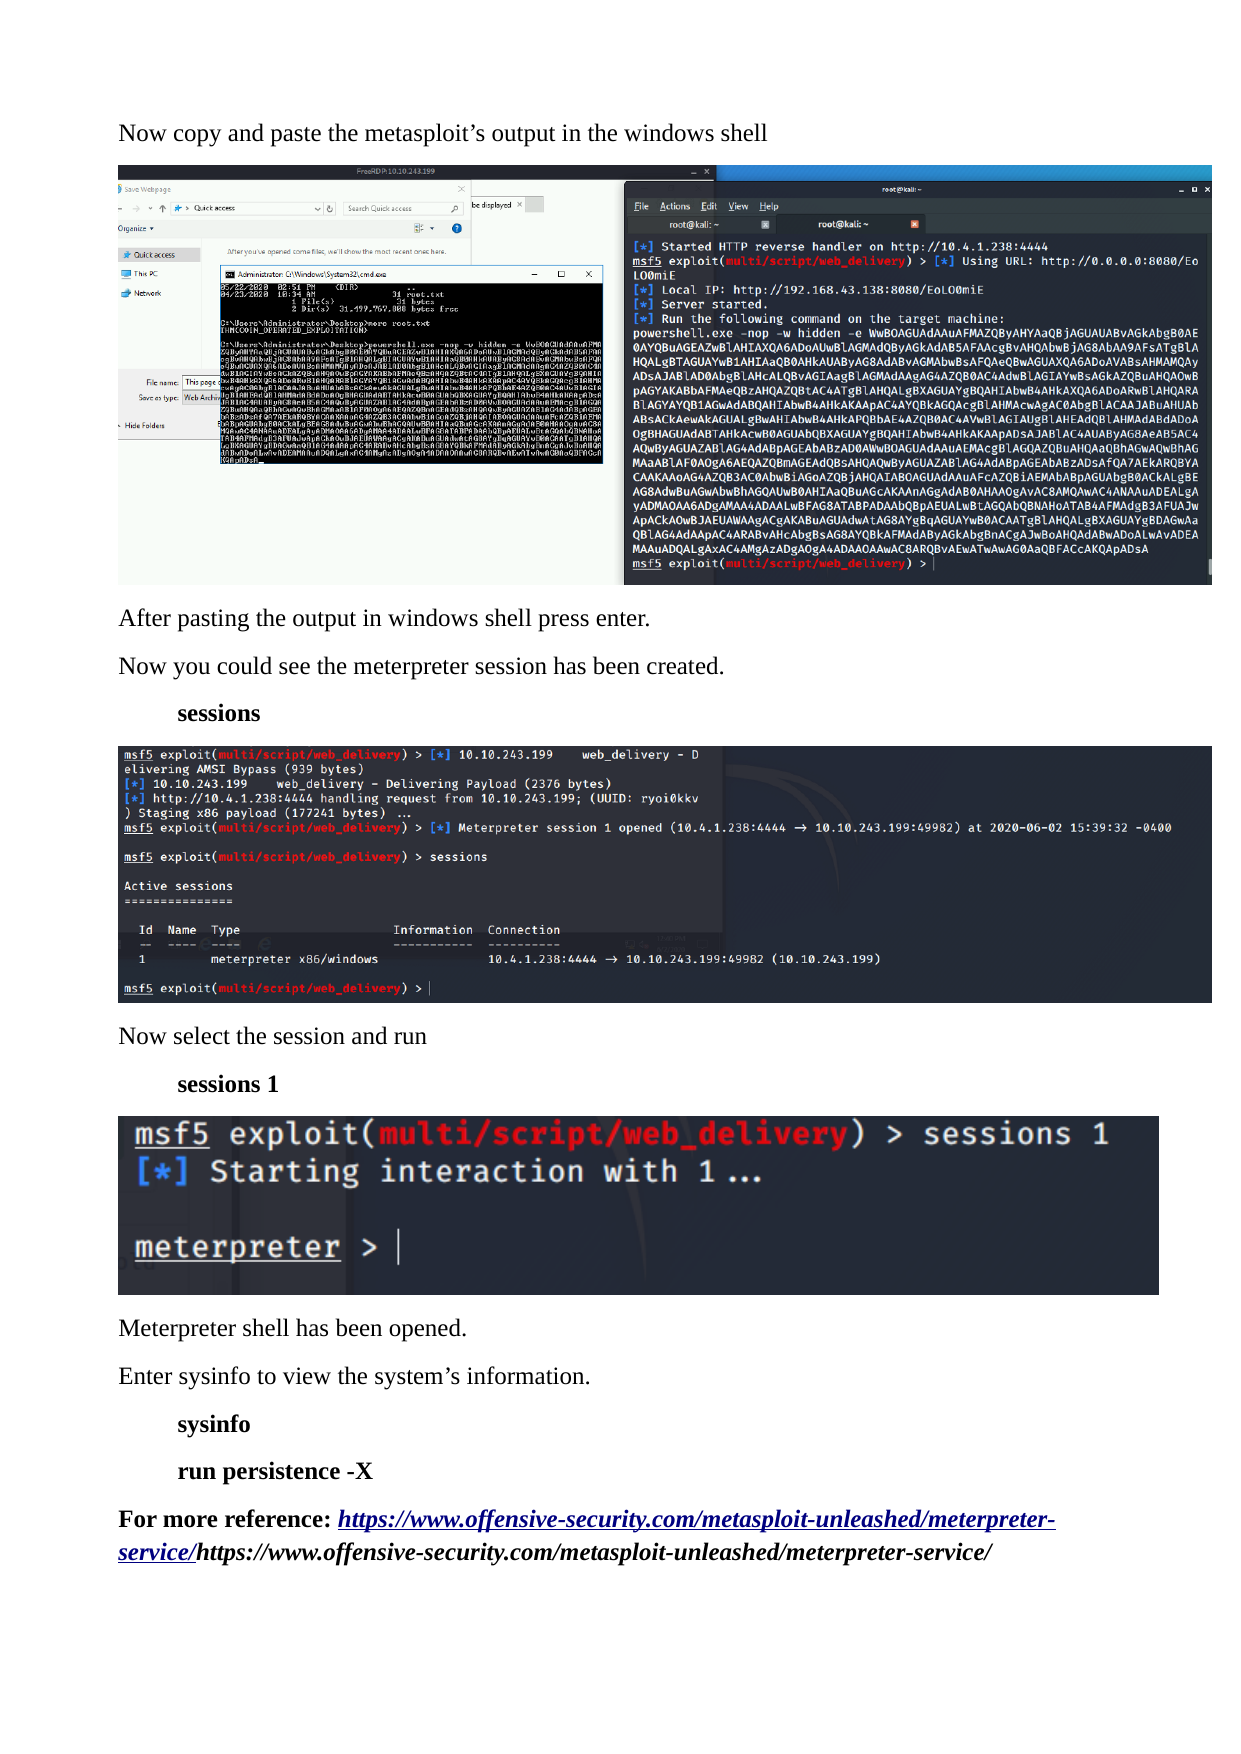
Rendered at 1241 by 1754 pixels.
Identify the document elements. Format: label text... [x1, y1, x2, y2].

text sysinfo [177, 1409, 1063, 1437]
text run persistence -X [177, 1456, 1063, 1485]
text Enter sysinfo to view the system’s information. [118, 1361, 1122, 1390]
text For more reference: https://www.offensive-security.com/metasploit-unleashed/meterpreter-service/https://www.offensive-security.com/metasploit-unleashed/meterpreter-service/ [118, 1504, 1122, 1566]
text After pasting the output in windows shell press enter. [118, 603, 1122, 632]
text Meterpreter shell has been opened. [118, 1313, 1122, 1342]
text Now you could see the meterpreter session has been created. [118, 651, 1122, 680]
picture [118, 746, 1212, 1003]
text sessions [177, 698, 1063, 727]
text sessions 1 [177, 1069, 1063, 1098]
picture [118, 165, 1212, 585]
text Now copy and paste the metasploit’s output in the windows shell [118, 118, 1122, 147]
picture [118, 1116, 1159, 1295]
text Now select the session and run [118, 1021, 1122, 1050]
